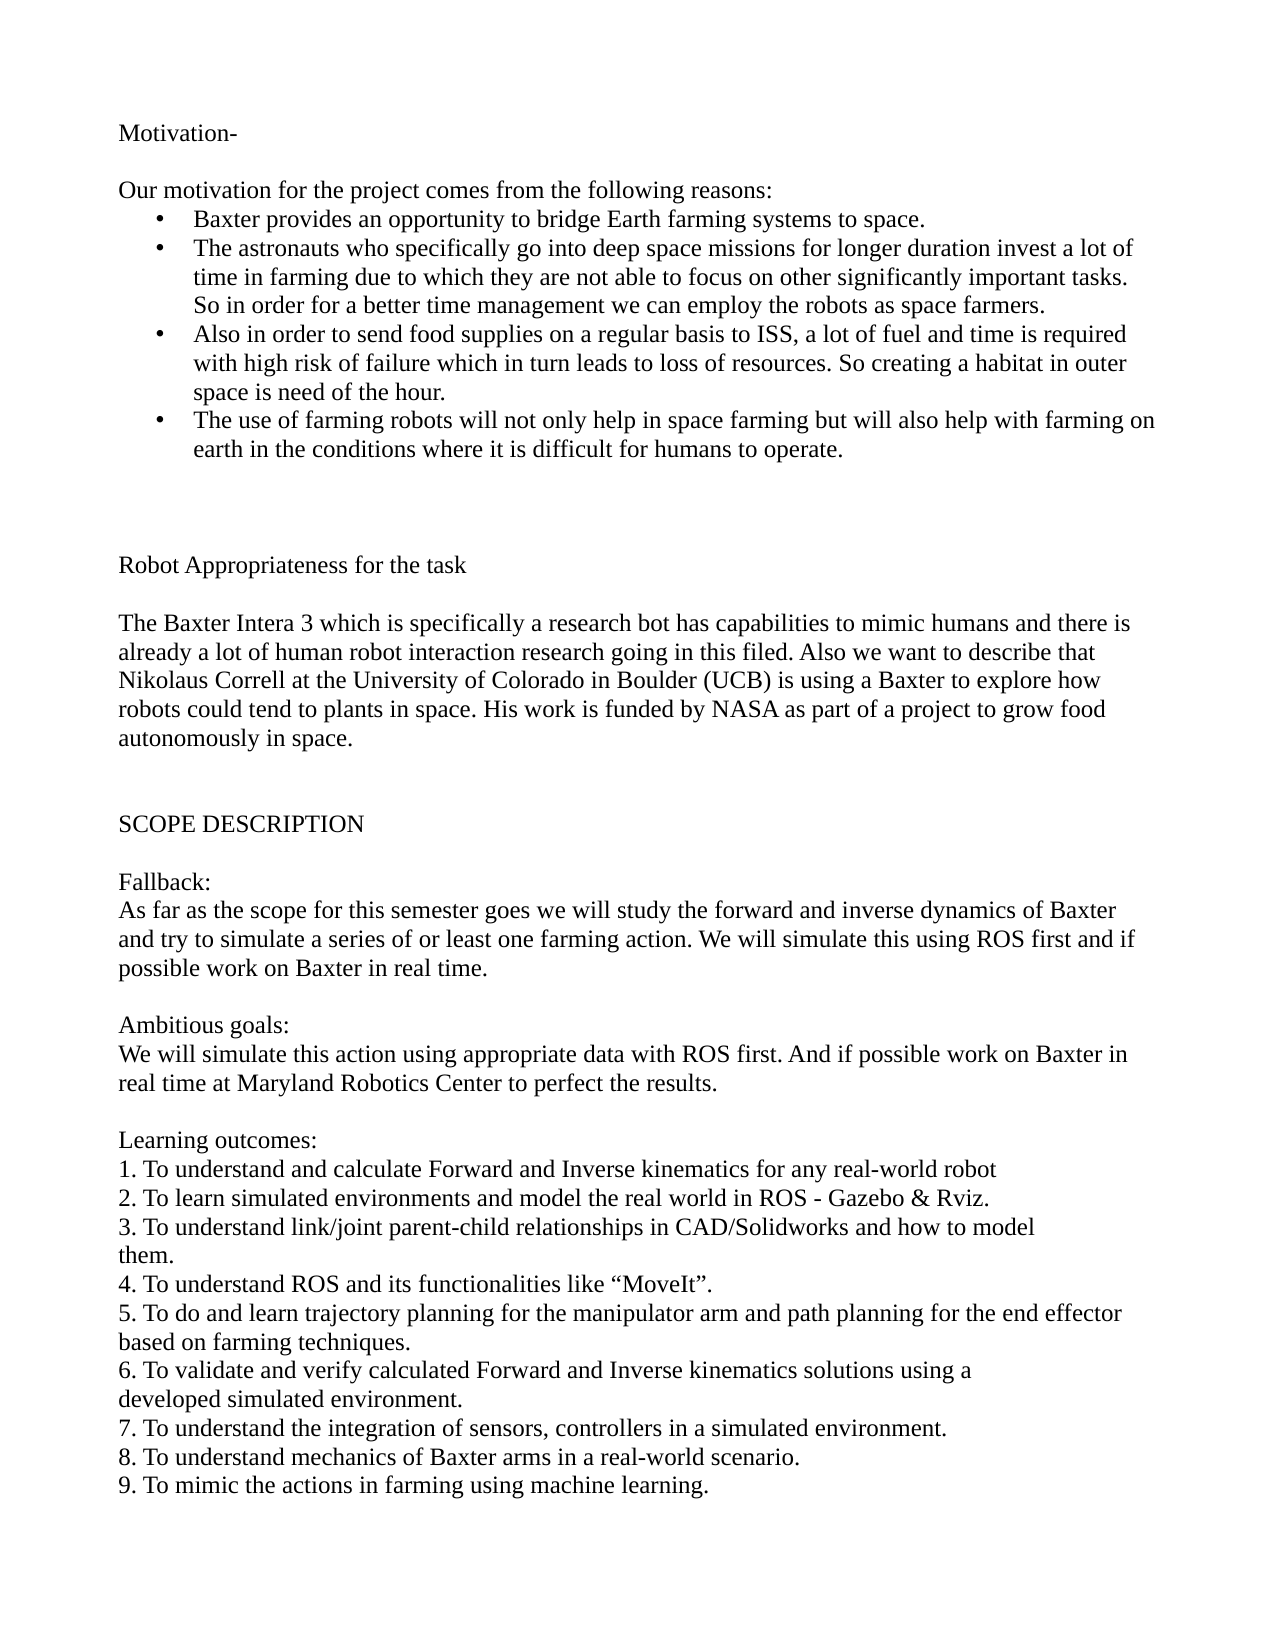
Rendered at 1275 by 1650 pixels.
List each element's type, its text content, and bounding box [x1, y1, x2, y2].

text Our motivation for the project comes from the following reasons: [118, 176, 1157, 204]
text 5. To do and learn trajectory planning for the manipulator arm and path planning for the end effector based on farming techniques. [118, 1298, 1157, 1355]
list The use of farming robots will not only help in space farming but will also help with farming on earth in the conditions where it is difficult for humans to operate. [156, 406, 1157, 463]
text Learning outcomes: [118, 1125, 1157, 1154]
text As far as the scope for this semester goes we will study the forward and inverse dynamics of Baxter and try to simulate a series of or least one farming action. We will simulate this using ROS first and if possible work on Baxter in real time. [118, 895, 1157, 982]
text 2. To learn simulated environments and model the real world in ROS - Gazebo & Rviz. [118, 1183, 1157, 1212]
text 9. To mimic the actions in farming using machine learning. [118, 1470, 1157, 1499]
list Baxter provides an opportunity to bridge Earth farming systems to space. [156, 204, 1157, 233]
text SCOPE DESCRIPTION [118, 809, 1157, 838]
list Also in order to send food supplies on a regular basis to ISS, a lot of fuel and time is required with high risk of failure which in turn leads to loss of resources. So creating a habitat in outer space is need of the hour. [156, 319, 1157, 406]
list The astronauts who specifically go into deep space missions for longer duration invest a lot of time in farming due to which they are not able to focus on other significantly important tasks. So in order for a better time management we can employ the robots as space farmers. [156, 233, 1157, 319]
text We will simulate this action using appropriate data with ROS first. And if possible work on Baxter in real time at Maryland Robotics Center to perfect the results. [118, 1039, 1157, 1097]
text 8. To understand mechanics of Baxter arms in a real-world scenario. [118, 1442, 1157, 1470]
text Robot Appropriateness for the task [118, 550, 1157, 579]
text Fallback: [118, 867, 1157, 895]
text 4. To understand ROS and its functionalities like “MoveIt”. [118, 1269, 1157, 1298]
text The Baxter Intera 3 which is specifically a research bot has capabilities to mimic humans and there is already a lot of human robot interaction research going in this filed. Also we want to describe that Nikolaus Correll at the University of Colorado in Boulder (UCB) is using a Baxter to explore how robots could tend to plants in space. His work is funded by NASA as part of a project to grow food autonomously in space. [118, 608, 1157, 752]
text 6. To validate and verify calculated Forward and Inverse kinematics solutions using a [118, 1355, 1157, 1384]
text developed simulated environment. [118, 1384, 1157, 1413]
text Ambitious goals: [118, 1010, 1157, 1039]
text 1. To understand and calculate Forward and Inverse kinematics for any real-world robot [118, 1154, 1157, 1183]
text Motivation- [118, 118, 1157, 147]
text them. [118, 1240, 1157, 1269]
text 3. To understand link/joint parent-child relationships in CAD/Solidworks and how to model [118, 1212, 1157, 1240]
text 7. To understand the integration of sensors, controllers in a simulated environment. [118, 1413, 1157, 1442]
